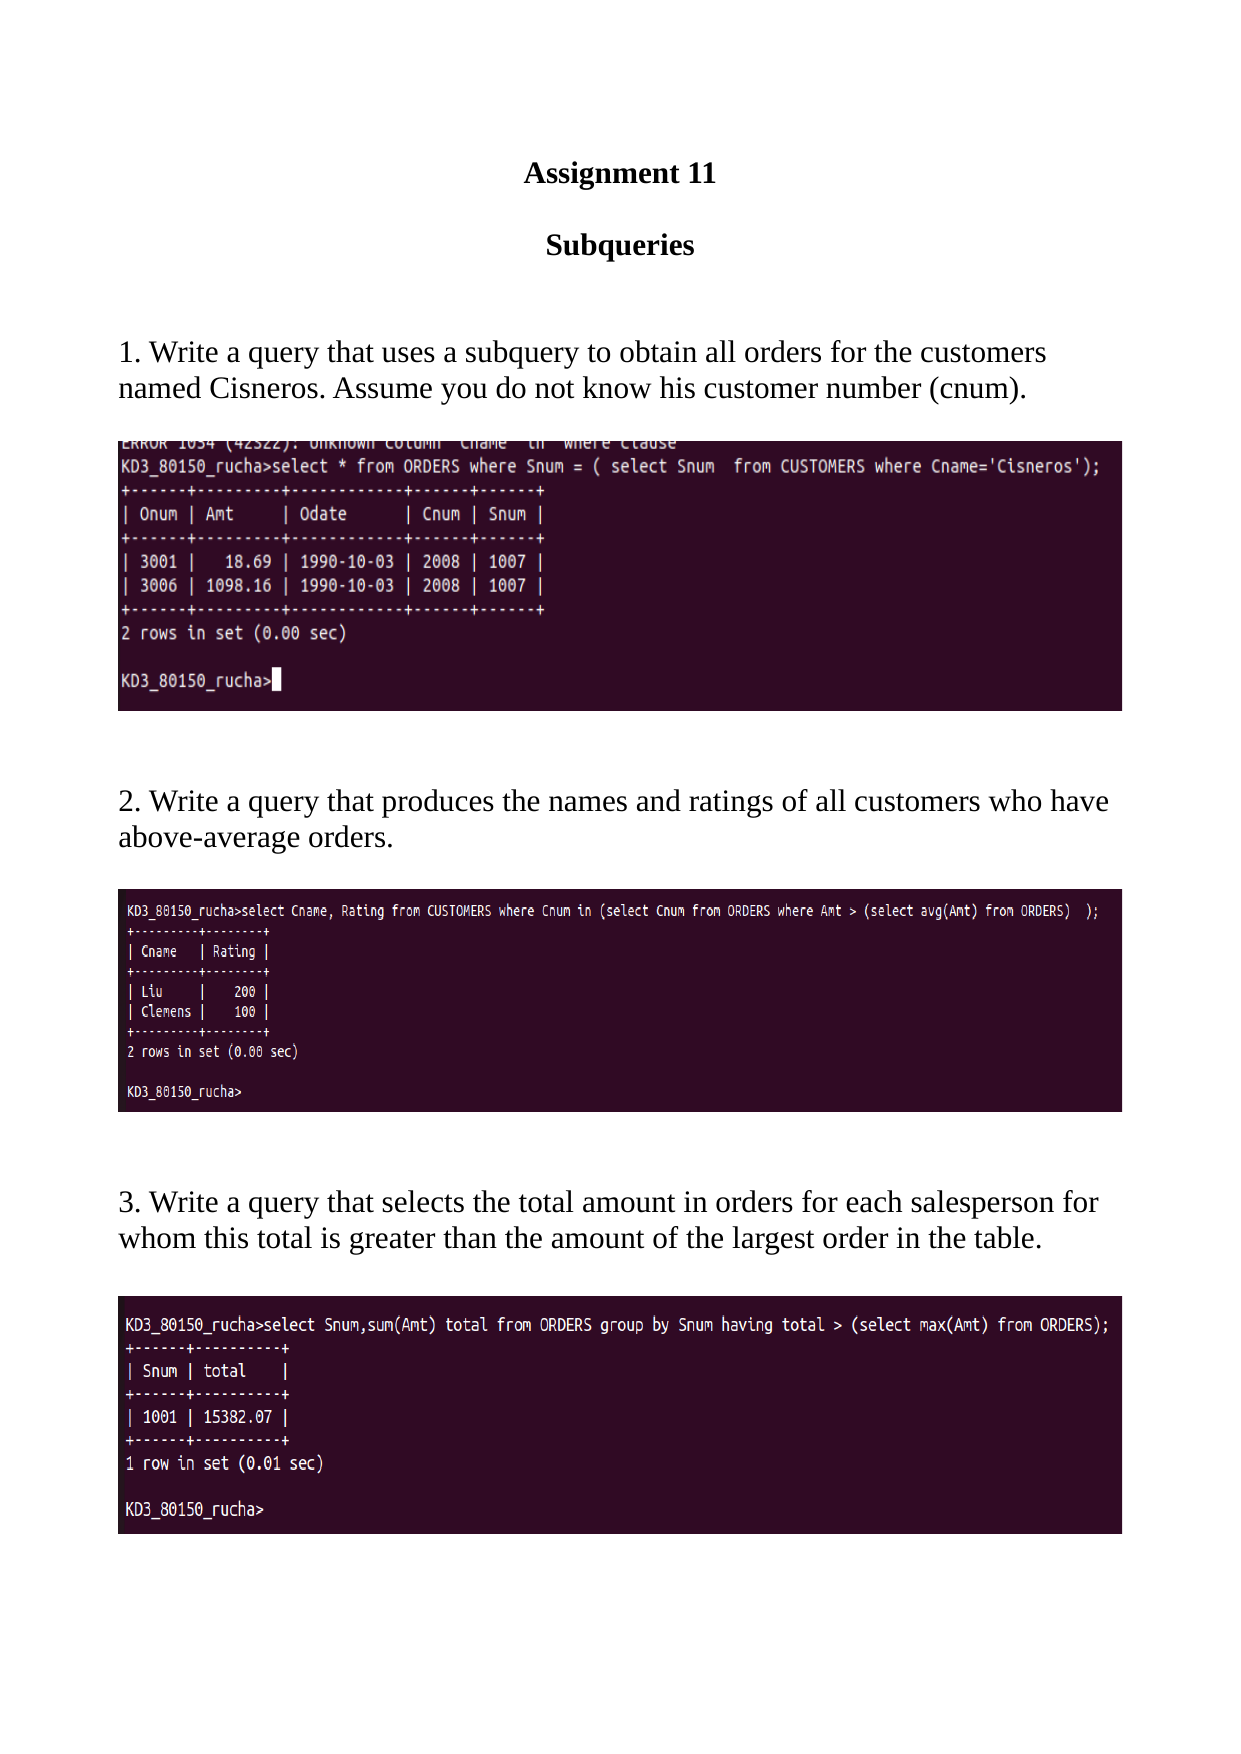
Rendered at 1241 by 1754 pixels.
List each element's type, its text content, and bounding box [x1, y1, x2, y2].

text 3. Write a query that selects the total amount in orders for each salesperson for whom this total is greater than the amount of the largest order in the table. [118, 1183, 1122, 1255]
text 1. Write a query that uses a subquery to obtain all orders for the customers named Cisneros. Assume you do not know his customer number (cnum). [118, 334, 1122, 406]
picture [118, 889, 1123, 1112]
picture [118, 441, 1123, 711]
text Subqueries [118, 226, 1122, 262]
picture [118, 1296, 1123, 1534]
text 2. Write a query that produces the names and ratings of all customers who have above-average orders. [118, 782, 1122, 854]
text Assignment 11 [118, 154, 1122, 190]
